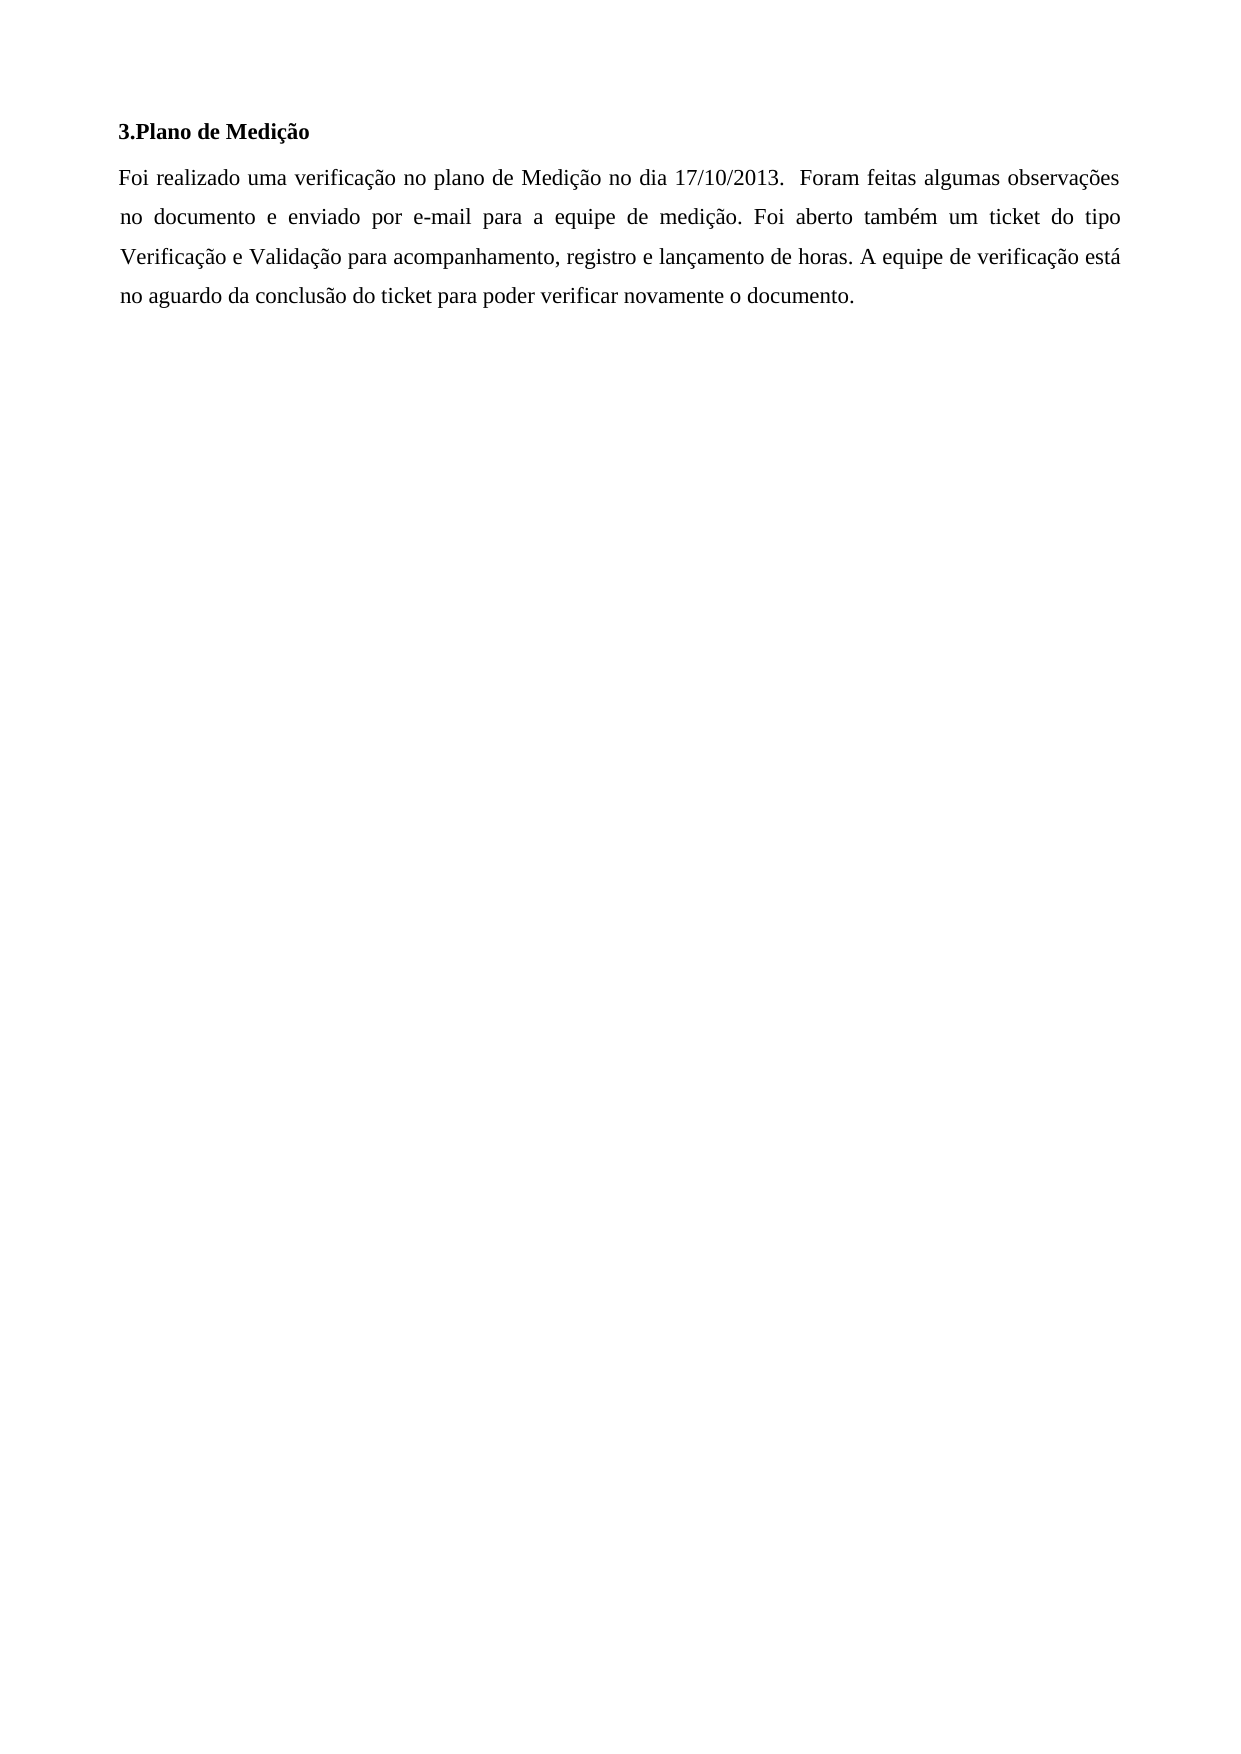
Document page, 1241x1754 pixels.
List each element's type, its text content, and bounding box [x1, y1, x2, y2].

text Foi realizado uma verificação no plano de Medição no dia 17/10/2013. Foram feitas algumas observações no documento e enviado por e-mail para a equipe de medição. Foi aberto também um ticket do tipo Verificação e Validação para acompanhamento, registro e lançamento de horas. A equipe de verificação está no aguardo da conclusão do ticket para poder verificar novamente o documento. [118, 164, 1122, 309]
subtitle Plano de Medição [118, 118, 1122, 144]
